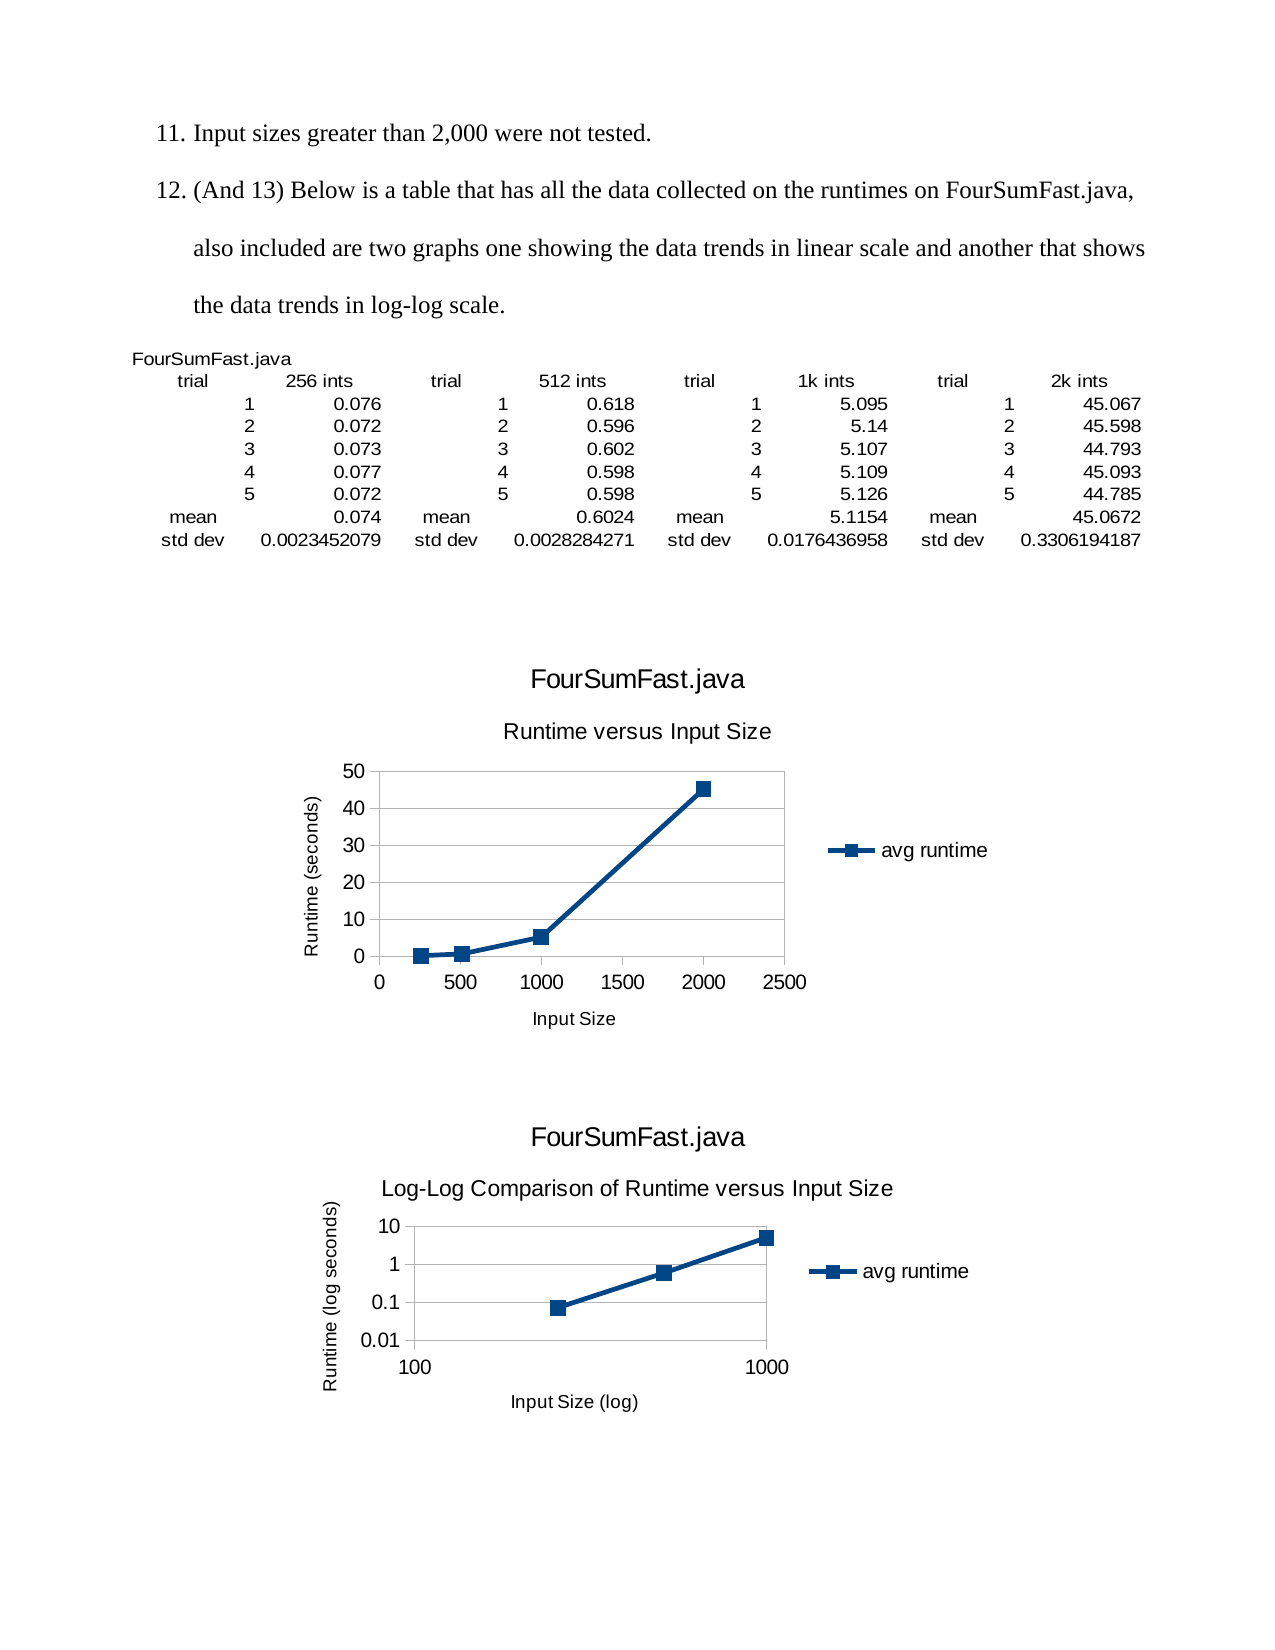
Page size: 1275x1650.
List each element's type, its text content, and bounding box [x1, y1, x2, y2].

list (And 13) Below is a table that has all the data collected on the runtimes on FourSumFast.java, also included are two graphs one showing the data trends in linear scale and another that shows the data trends in log-log scale. [156, 176, 1157, 319]
list Input sizes greater than 2,000 were not tested. [156, 118, 1157, 147]
